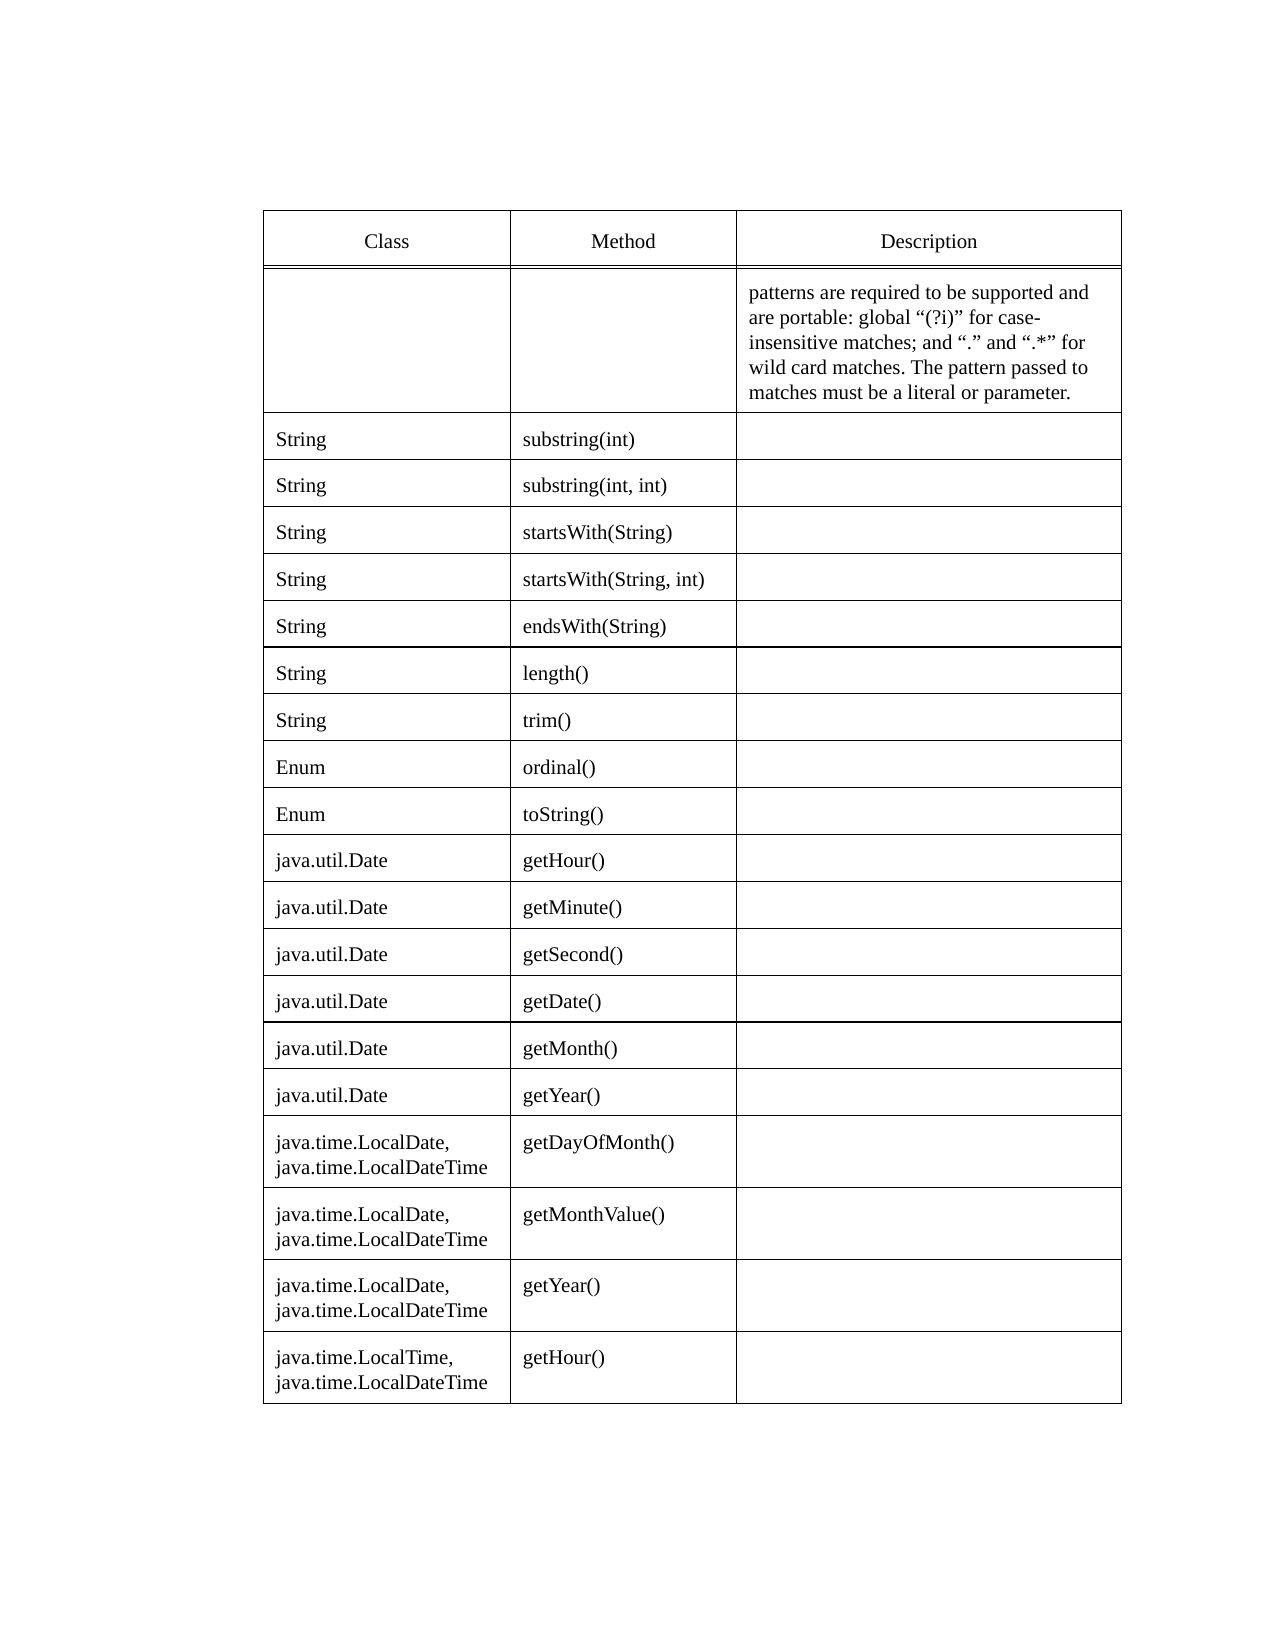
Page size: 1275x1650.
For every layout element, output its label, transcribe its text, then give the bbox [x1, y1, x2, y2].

table_cell String [264, 601, 510, 646]
table_cell startsWith(String, int) [511, 554, 736, 599]
table_cell getHour() [511, 1332, 736, 1403]
table_cell java.util.Date [264, 882, 510, 928]
table_cell [737, 1188, 1121, 1259]
table_cell String [264, 648, 510, 693]
table_cell String [264, 554, 510, 599]
table_cell [737, 882, 1121, 928]
table_cell java.time.LocalDate, java.time.LocalDateTime [264, 1188, 510, 1259]
table_cell [737, 1260, 1121, 1331]
table_header Class [264, 211, 510, 265]
table_cell getYear() [511, 1069, 736, 1115]
table_cell trim() [511, 694, 736, 740]
table_cell [737, 1332, 1121, 1403]
table_cell substring(int, int) [511, 460, 736, 506]
table_header Method [511, 211, 736, 265]
table_cell toString() [511, 788, 736, 834]
table_cell [737, 413, 1121, 459]
table_cell [737, 601, 1121, 646]
table_cell [737, 507, 1121, 553]
table_cell [737, 554, 1121, 599]
table_cell String [264, 460, 510, 506]
table_cell getMonthValue() [511, 1188, 736, 1259]
table_cell [737, 1069, 1121, 1115]
table_cell substring(int) [511, 413, 736, 459]
table_cell java.time.LocalDate, java.time.LocalDateTime [264, 1260, 510, 1331]
table_cell [511, 269, 736, 412]
table_cell [737, 788, 1121, 834]
table_cell getYear() [511, 1260, 736, 1331]
table_cell [737, 929, 1121, 974]
table_cell java.util.Date [264, 976, 510, 1021]
table_header Description [737, 211, 1121, 265]
table_cell [737, 1116, 1121, 1187]
table_cell A14.6.2-60[getHour() [511, 835, 736, 881]
table_cell java.time.LocalTime, java.time.LocalDateTime [264, 1332, 510, 1403]
table_cell [264, 269, 510, 412]
table_cell [737, 835, 1121, 881]
table_cell java.time.LocalDate, java.time.LocalDateTime [264, 1116, 510, 1187]
table_cell String [264, 694, 510, 740]
table_cell A14.6.2-59[ordinal() [511, 741, 736, 787]
table_cell getMonth() [511, 1023, 736, 1068]
table_cell String [264, 413, 510, 459]
table_cell java.util.Date [264, 835, 510, 881]
table_cell [737, 648, 1121, 693]
table_cell getDate() [511, 976, 736, 1021]
table_cell java.util.Date [264, 1023, 510, 1068]
table_cell [737, 1023, 1121, 1068]
table_cell [737, 976, 1121, 1021]
table_cell [737, 741, 1121, 787]
table_cell getDayOfMonth() [511, 1116, 736, 1187]
table_cell java.util.Date [264, 1069, 510, 1115]
table_cell [737, 460, 1121, 506]
table_cell java.util.Date [264, 929, 510, 974]
table_cell startsWith(String) [511, 507, 736, 553]
table_cell patterns are required to be supported and are portable: global “(?i)” for case-insensitive matches; and “.” and “.*” for wild card matches. The pattern passed to matches must be a literal or parameter. [737, 269, 1121, 412]
table_cell [737, 694, 1121, 740]
table_cell endsWith(String) [511, 601, 736, 646]
table_cell String [264, 507, 510, 553]
table_cell getMinute() [511, 882, 736, 928]
table_cell Enum [264, 788, 510, 834]
table_cell Enum [264, 741, 510, 787]
table_cell getSecond() [511, 929, 736, 974]
table_cell length() [511, 648, 736, 693]
